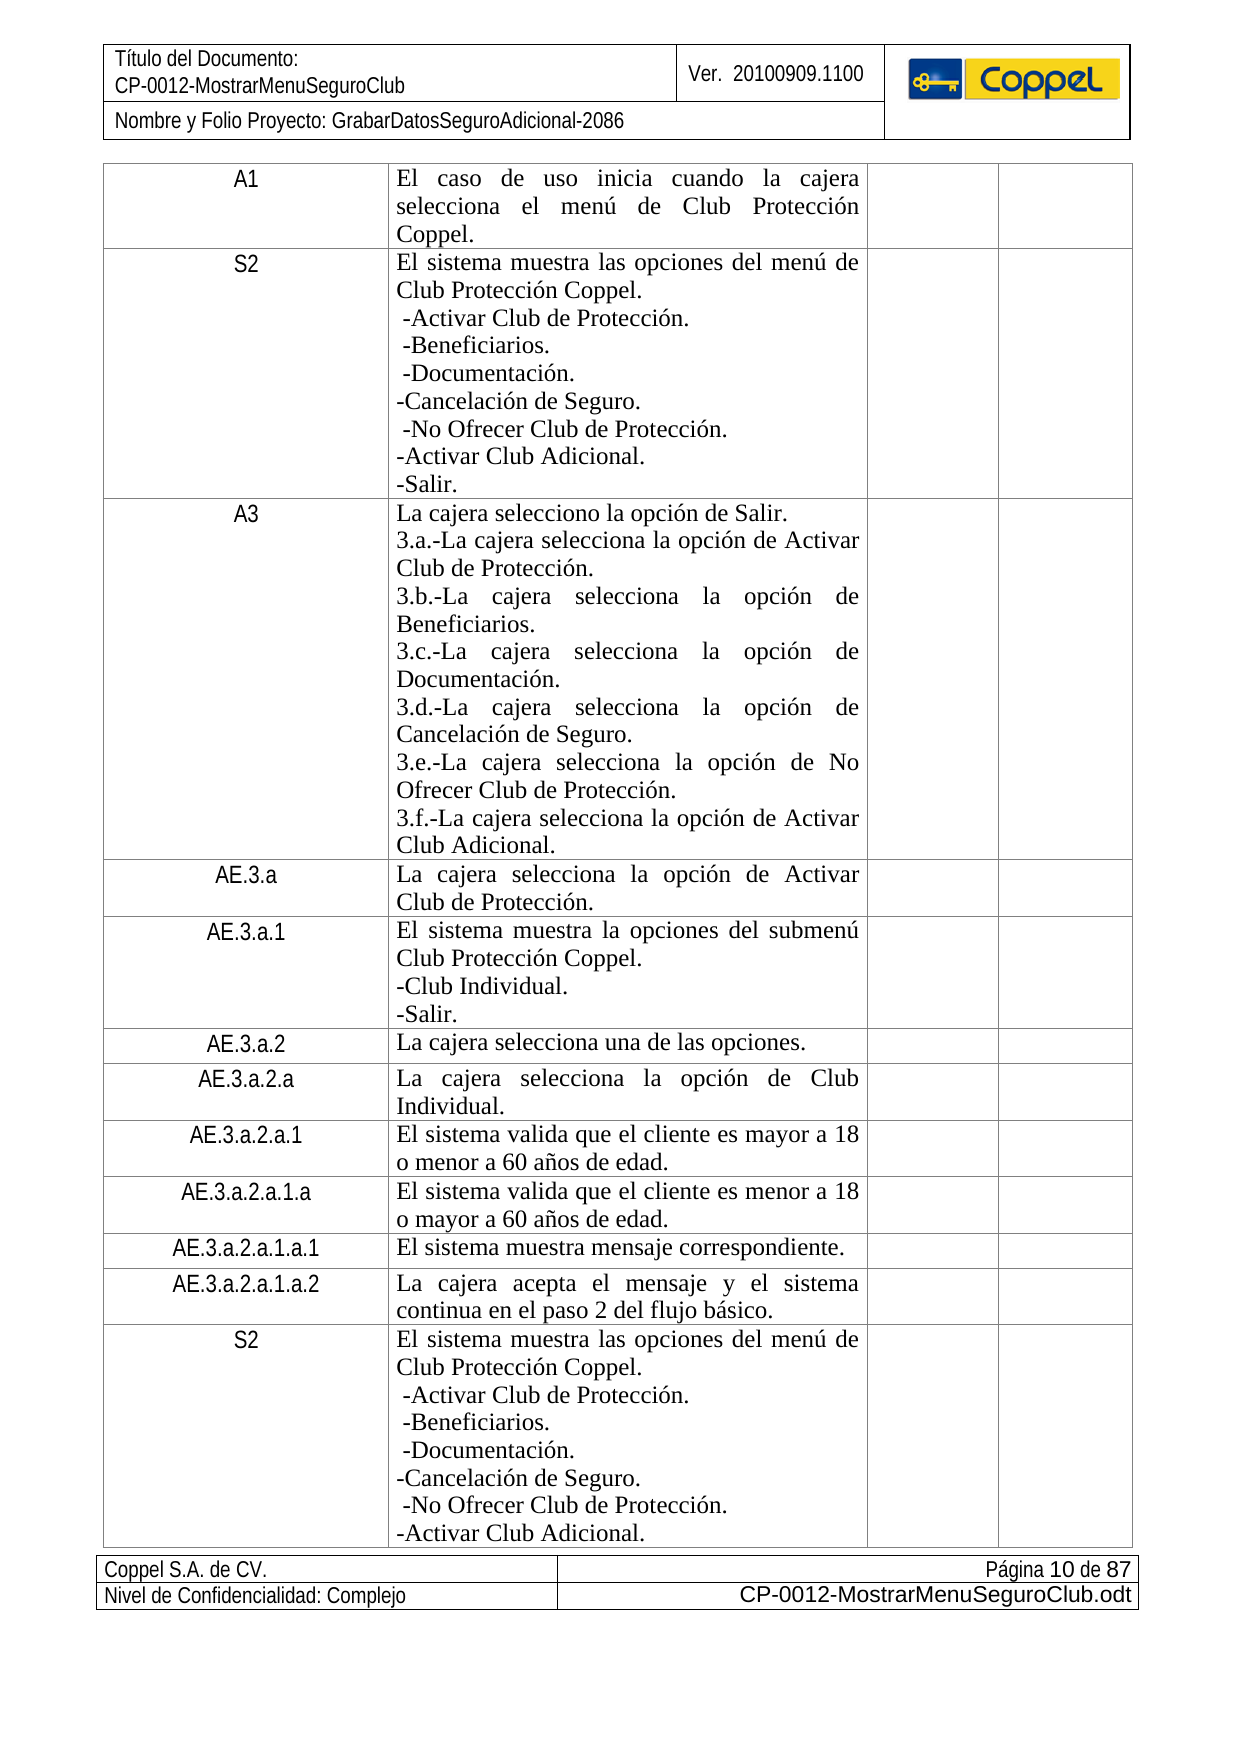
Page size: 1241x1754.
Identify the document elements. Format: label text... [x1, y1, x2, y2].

table_cell [999, 164, 1132, 247]
table_cell AE.3.a.2.a.1 [104, 1121, 388, 1176]
table_cell [999, 1269, 1132, 1324]
table_cell [999, 917, 1132, 1027]
table_cell [999, 1325, 1132, 1547]
table_cell [999, 1234, 1132, 1268]
table_cell [999, 1121, 1132, 1176]
table_cell [999, 499, 1132, 859]
table_cell La cajera selecciona la opción de Activar Club de Protección. [389, 860, 867, 916]
table_cell El sistema valida que el cliente es mayor a 18 o menor a 60 años de edad. [389, 1121, 867, 1176]
table_cell [868, 1121, 998, 1176]
table_cell AE.3.a.2 [104, 1029, 388, 1063]
table_cell [999, 249, 1132, 498]
table_cell S2 [104, 249, 388, 498]
table_cell [868, 1325, 998, 1547]
table_cell [999, 1177, 1132, 1232]
table_cell AE.3.a.1 [104, 917, 388, 1027]
table_cell La cajera selecciona una de las opciones. [389, 1029, 867, 1063]
table_cell La cajera selecciono la opción de Salir. 3.a.-La cajera selecciona la opción de Activar Club de Protección. 3.b.-La cajera selecciona la opción de Beneficiarios. 3.c.-La cajera selecciona la opción de Documentación. 3.d.-La cajera selecciona la opción de Cancelación de Seguro. 3.e.-La cajera selecciona la opción de No Ofrecer Club de Protección. 3.f.-La cajera selecciona la opción de Activar Club Adicional. [389, 499, 867, 859]
table_cell El caso de uso inicia cuando la cajera selecciona el menú de Club Protección Coppel. [389, 164, 867, 247]
table_cell [868, 1029, 998, 1063]
table_cell [868, 499, 998, 859]
table_cell [868, 164, 998, 247]
table_cell El sistema muestra las opciones del menú de Club Protección Coppel. -Activar Club de Protección. -Beneficiarios. -Documentación. -Cancelación de Seguro. -No Ofrecer Club de Protección. -Activar Club Adicional. -Salir. [389, 249, 867, 498]
table_cell [868, 1177, 998, 1232]
table_cell El sistema muestra las opciones del menú de Club Protección Coppel. -Activar Club de Protección. -Beneficiarios. -Documentación. -Cancelación de Seguro. -No Ofrecer Club de Protección. -Activar Club Adicional. [389, 1325, 867, 1547]
table_cell A3 [104, 499, 388, 859]
table_cell [868, 860, 998, 916]
table_cell AE.3.a.2.a.1.a [104, 1177, 388, 1232]
table_cell [868, 1064, 998, 1119]
table_cell [999, 860, 1132, 916]
table_cell El sistema valida que el cliente es menor a 18 o mayor a 60 años de edad. [389, 1177, 867, 1232]
table_cell [868, 1269, 998, 1324]
table_cell AE.3.a [104, 860, 388, 916]
table_cell AE.3.a.2.a.1.a.1 [104, 1234, 388, 1268]
table_cell [999, 1029, 1132, 1063]
table_cell AE.3.a.2.a.1.a.2 [104, 1269, 388, 1324]
table_cell El sistema muestra mensaje correspondiente. [389, 1234, 867, 1268]
table_cell [868, 917, 998, 1027]
table_cell A1 [104, 164, 388, 247]
table_cell La cajera selecciona la opción de Club Individual. [389, 1064, 867, 1119]
table_cell [868, 249, 998, 498]
table_cell AE.3.a.2.a [104, 1064, 388, 1119]
table_cell La cajera acepta el mensaje y el sistema continua en el paso 2 del flujo básico. [389, 1269, 867, 1324]
table_cell El sistema muestra la opciones del submenú Club Protección Coppel. -Club Individual. -Salir. [389, 917, 867, 1027]
table_cell [999, 1064, 1132, 1119]
table_cell S2 [104, 1325, 388, 1547]
table_cell [868, 1234, 998, 1268]
